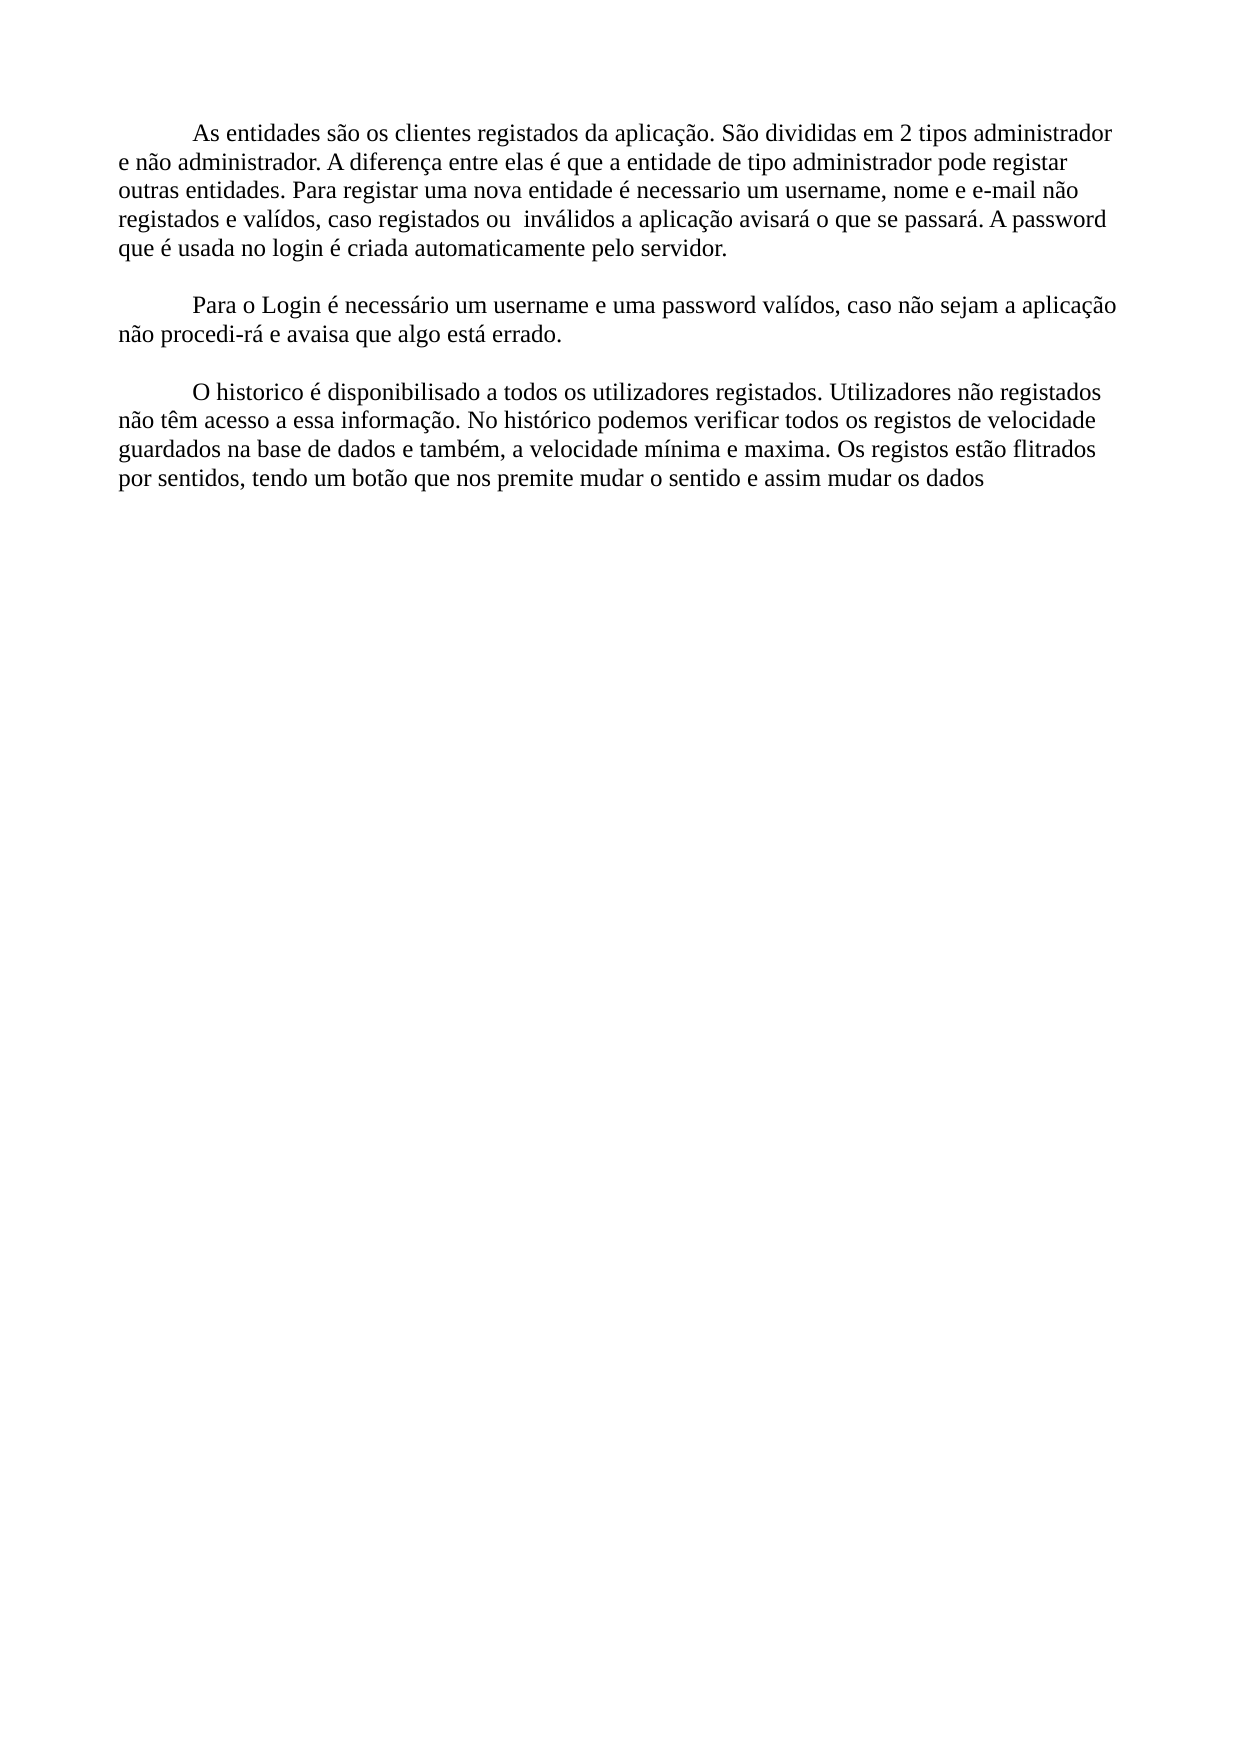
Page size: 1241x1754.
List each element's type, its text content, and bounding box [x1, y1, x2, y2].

text Para o Login é necessário um username e uma password valídos, caso não sejam a aplicação não procedi-rá e avaisa que algo está errado. [118, 291, 1122, 348]
text O historico é disponibilisado a todos os utilizadores registados. Utilizadores não registados não têm acesso a essa informação. No histórico podemos verificar todos os registos de velocidade guardados na base de dados e também, a velocidade mínima e maxima. Os registos estão flitrados por sentidos, tendo um botão que nos premite mudar o sentido e assim mudar os dados [118, 377, 1122, 492]
text As entidades são os clientes registados da aplicação. São divididas em 2 tipos administrador e não administrador. A diferença entre elas é que a entidade de tipo administrador pode registar outras entidades. Para registar uma nova entidade é necessario um username, nome e e-mail não registados e valídos, caso registados ou inválidos a aplicação avisará o que se passará. A password que é usada no login é criada automaticamente pelo servidor. [118, 118, 1122, 262]
